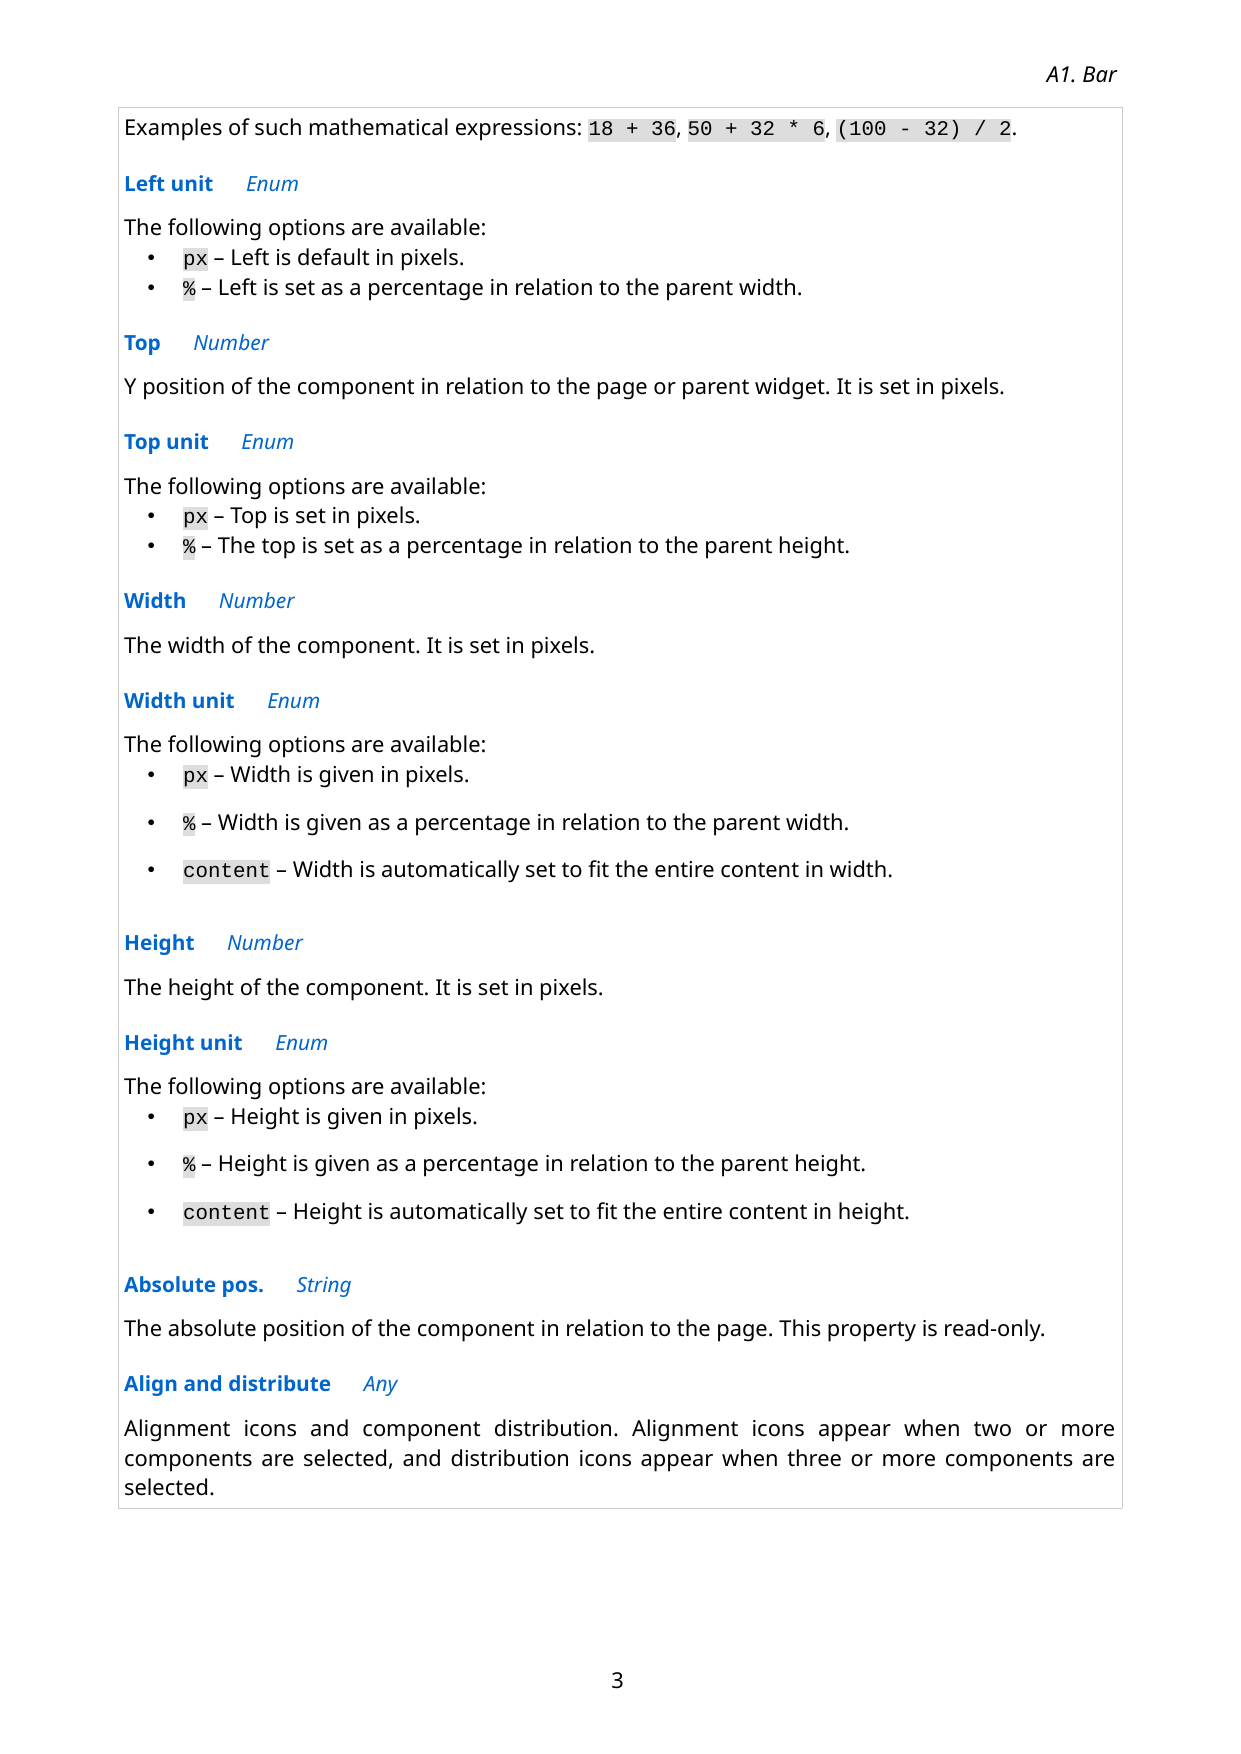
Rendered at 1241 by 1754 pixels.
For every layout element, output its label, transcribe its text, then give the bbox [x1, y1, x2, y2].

table_cell Examples of such mathematical expressions: 18 + 36, 50 + 32 * 6, (100 - 32) / 2. Left unit Enum The following options are available: px – Left is default in pixels. % – Left is set as a percentage in relation to the parent width. Top Number Y position of the component in relation to the page or parent widget. It is set in pixels. Top unit Enum The following options are available: px – Top is set in pixels. % – The top is set as a percentage in relation to the parent height. Width Number The width of the component. It is set in pixels. Width unit Enum The following options are available: px – Width is given in pixels. % – Width is given as a percentage in relation to the parent width. content – Width is automatically set to fit the entire content in width. Height Number The height of the component. It is set in pixels. Height unit Enum The following options are available: px – Height is given in pixels. % – Height is given as a percentage in relation to the parent height. content – Height is automatically set to fit the entire content in height. Absolute pos. String The absolute position of the component in relation to the page. This property is read-only. Align and distribute Any Alignment icons and component distribution. Alignment icons appear when two or more components are selected, and distribution icons appear when three or more components are selected. [119, 108, 1122, 1508]
